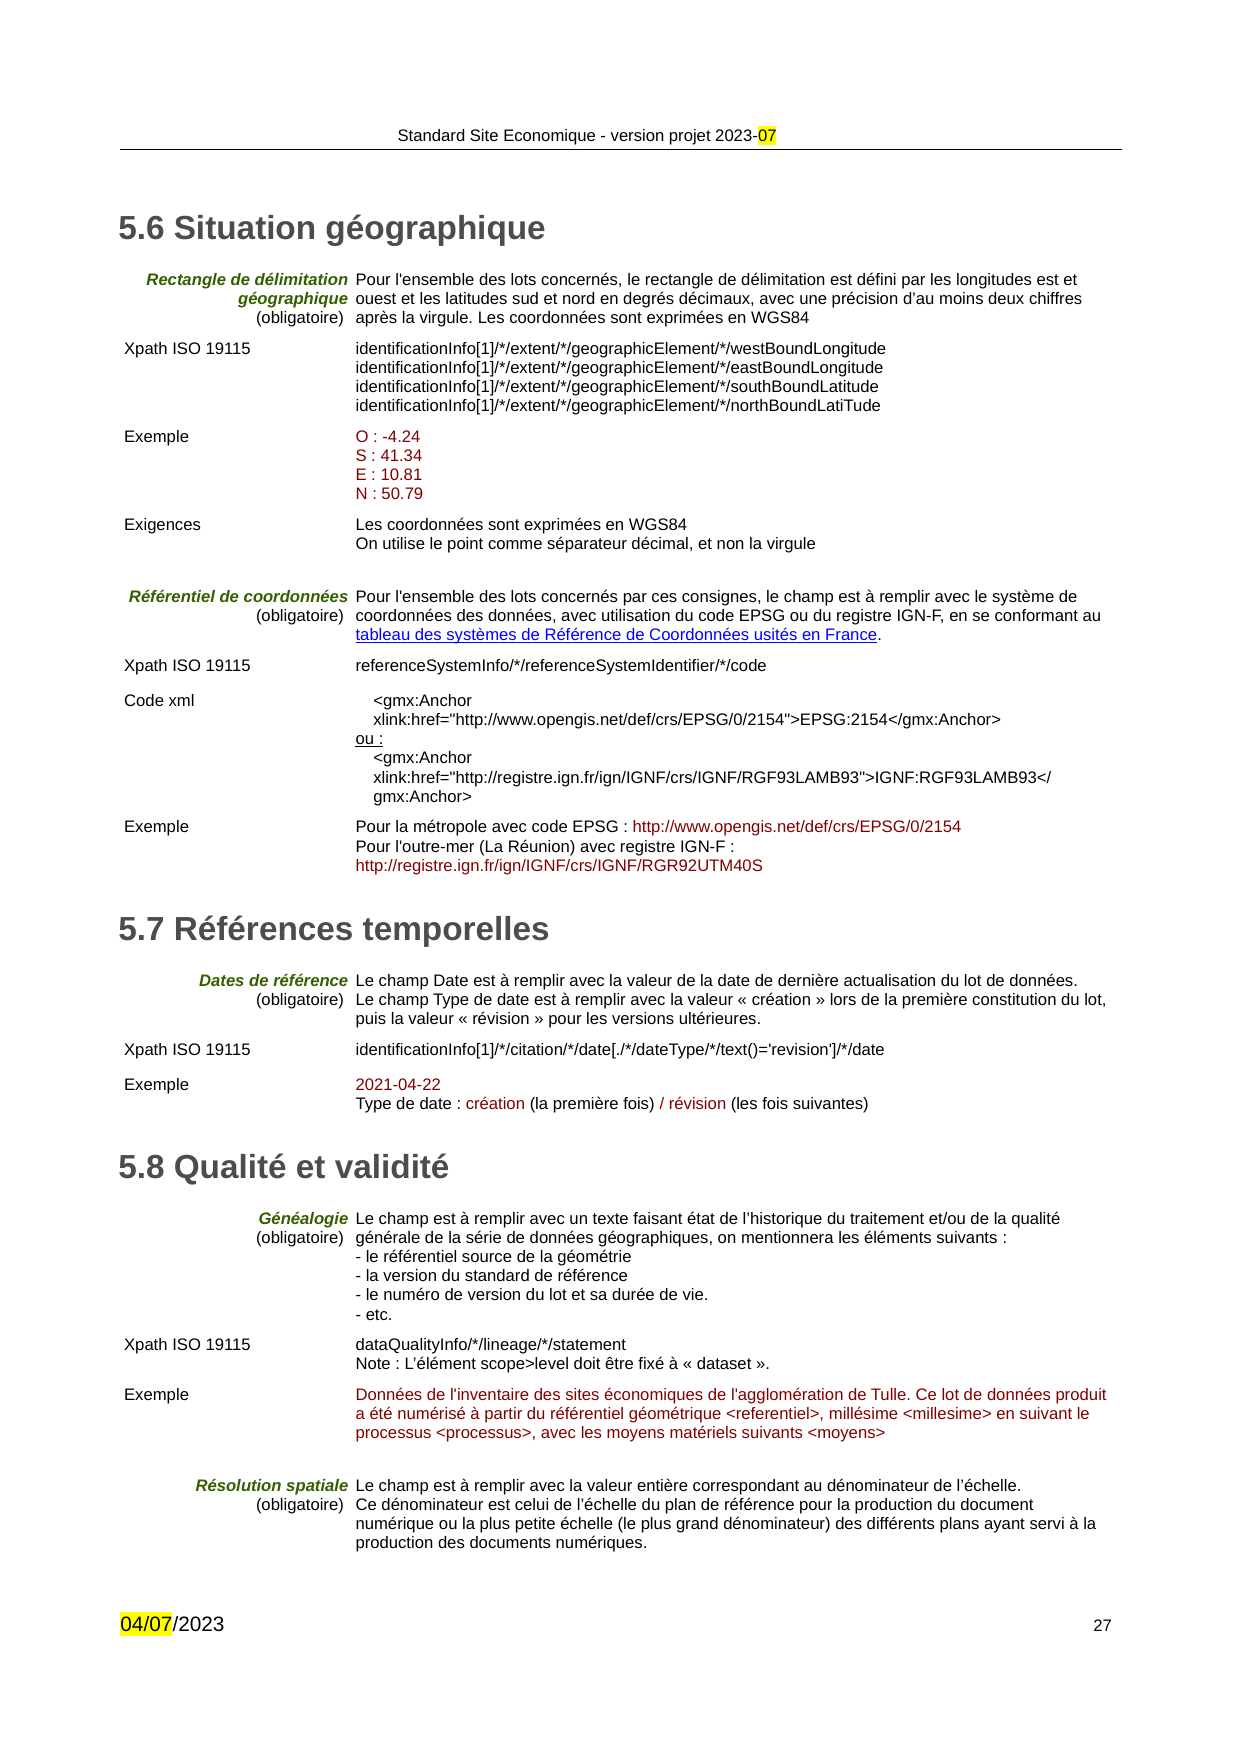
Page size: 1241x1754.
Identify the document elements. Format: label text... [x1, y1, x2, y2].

table_cell Xpath ISO 19115 [118, 1034, 355, 1069]
table_cell identificationInfo[1]/*/extent/*/geographicElement/*/westBoundLongitude identificationInfo[1]/*/extent/*/geographicElement/*/eastBoundLongitude identificationInfo[1]/*/extent/*/geographicElement/*/southBoundLatitude identificationInfo[1]/*/extent/*/geographicElement/*/northBoundLatiTude [355, 333, 1122, 421]
table_cell Données de l'inventaire des sites économiques de l'agglomération de Tulle. Ce lot de données produit a été numérisé à partir du référentiel géométrique <referentiel>, millésime <millesime> en suivant le processus <processus>, avec les moyens matériels suivants <moyens> [355, 1379, 1122, 1448]
subtitle 5.6 Situation géographique [118, 208, 1122, 246]
subtitle 5.8 Qualité et validité [118, 1147, 1122, 1185]
table_cell Exemple [118, 421, 355, 509]
table_cell Pour la métropole avec code EPSG : http://www.opengis.net/def/crs/EPSG/0/2154 Pour l'outre-mer (La Réunion) avec registre IGN-F : http://registre.ign.fr/ign/IGNF/crs/IGNF/RGR92UTM40S [355, 812, 1122, 881]
table_cell Exemple [118, 1069, 355, 1119]
table_cell referenceSystemInfo/*/referenceSystemIdentifier/*/code [355, 650, 1122, 685]
table_header Pour l'ensemble des lots concernés, le rectangle de délimitation est défini par les longitudes est et ouest et les latitudes sud et nord en degrés décimaux, avec une précision d’au moins deux chiffres après la virgule. Les coordonnées sont exprimées en WGS84 [355, 264, 1122, 333]
table_cell O : -4.24 S : 41.34 E : 10.81 N : 50.79 [355, 421, 1122, 509]
table_cell identificationInfo[1]/*/citation/*/date[./*/dateType/*/text()='revision']/*/date [355, 1034, 1122, 1069]
table_header Le champ est à remplir avec la valeur entière correspondant au dénominateur de l’échelle. Ce dénominateur est celui de l’échelle du plan de référence pour la production du document numérique ou la plus petite échelle (le plus grand dénominateur) des différents plans ayant servi à la production des documents numériques. [355, 1470, 1122, 1558]
table_cell dataQualityInfo/*/lineage/*/statement Note : L’élément scope>level doit être fixé à « dataset ». [355, 1329, 1122, 1379]
table_header Pour l'ensemble des lots concernés par ces consignes, le champ est à remplir avec le système de coordonnées des données, avec utilisation du code EPSG ou du registre IGN-F, en se conformant au tableau des systèmes de Référence de Coordonnées usités en France. [355, 581, 1122, 650]
table_header Le champ est à remplir avec un texte faisant état de l’historique du traitement et/ou de la qualité générale de la série de données géographiques, on mentionnera les éléments suivants : - le référentiel source de la géométrie - la version du standard de référence - le numéro de version du lot et sa durée de vie. - etc. [355, 1203, 1122, 1329]
table_cell Xpath ISO 19115 [118, 650, 355, 685]
table_cell Exemple [118, 812, 355, 881]
subtitle 5.7 Références temporelles [118, 908, 1122, 947]
table_cell Exigences [118, 509, 355, 559]
table_cell <gmx:Anchor xlink:href="http://www.opengis.net/def/crs/EPSG/0/2154">EPSG:2154</gmx:Anchor> ou : <gmx:Anchor xlink:href="http://registre.ign.fr/ign/IGNF/crs/IGNF/RGF93LAMB93">IGNF:RGF93LAMB93</gmx:Anchor> [355, 685, 1122, 812]
table_cell Les coordonnées sont exprimées en WGS84 On utilise le point comme séparateur décimal, et non la virgule [355, 509, 1122, 559]
table_cell Code xml [118, 685, 355, 812]
table_header Résolution spatiale (obligatoire) [118, 1470, 355, 1558]
table_cell 2021-04-22 Type de date : création (la première fois) / révision (les fois suivantes) [355, 1069, 1122, 1119]
table_header Généalogie (obligatoire) [118, 1203, 355, 1329]
table_header Référentiel de coordonnées (obligatoire) [118, 581, 355, 650]
table_cell Xpath ISO 19115 [118, 333, 355, 421]
table_cell Xpath ISO 19115 [118, 1329, 355, 1379]
table_header Dates de référence (obligatoire) [118, 965, 355, 1034]
table_header Le champ Date est à remplir avec la valeur de la date de dernière actualisation du lot de données. Le champ Type de date est à remplir avec la valeur « création » lors de la première constitution du lot, puis la valeur « révision » pour les versions ultérieures. [355, 965, 1122, 1034]
table_header Rectangle de délimitation géographique (obligatoire) [118, 264, 355, 333]
table_cell Exemple [118, 1379, 355, 1448]
